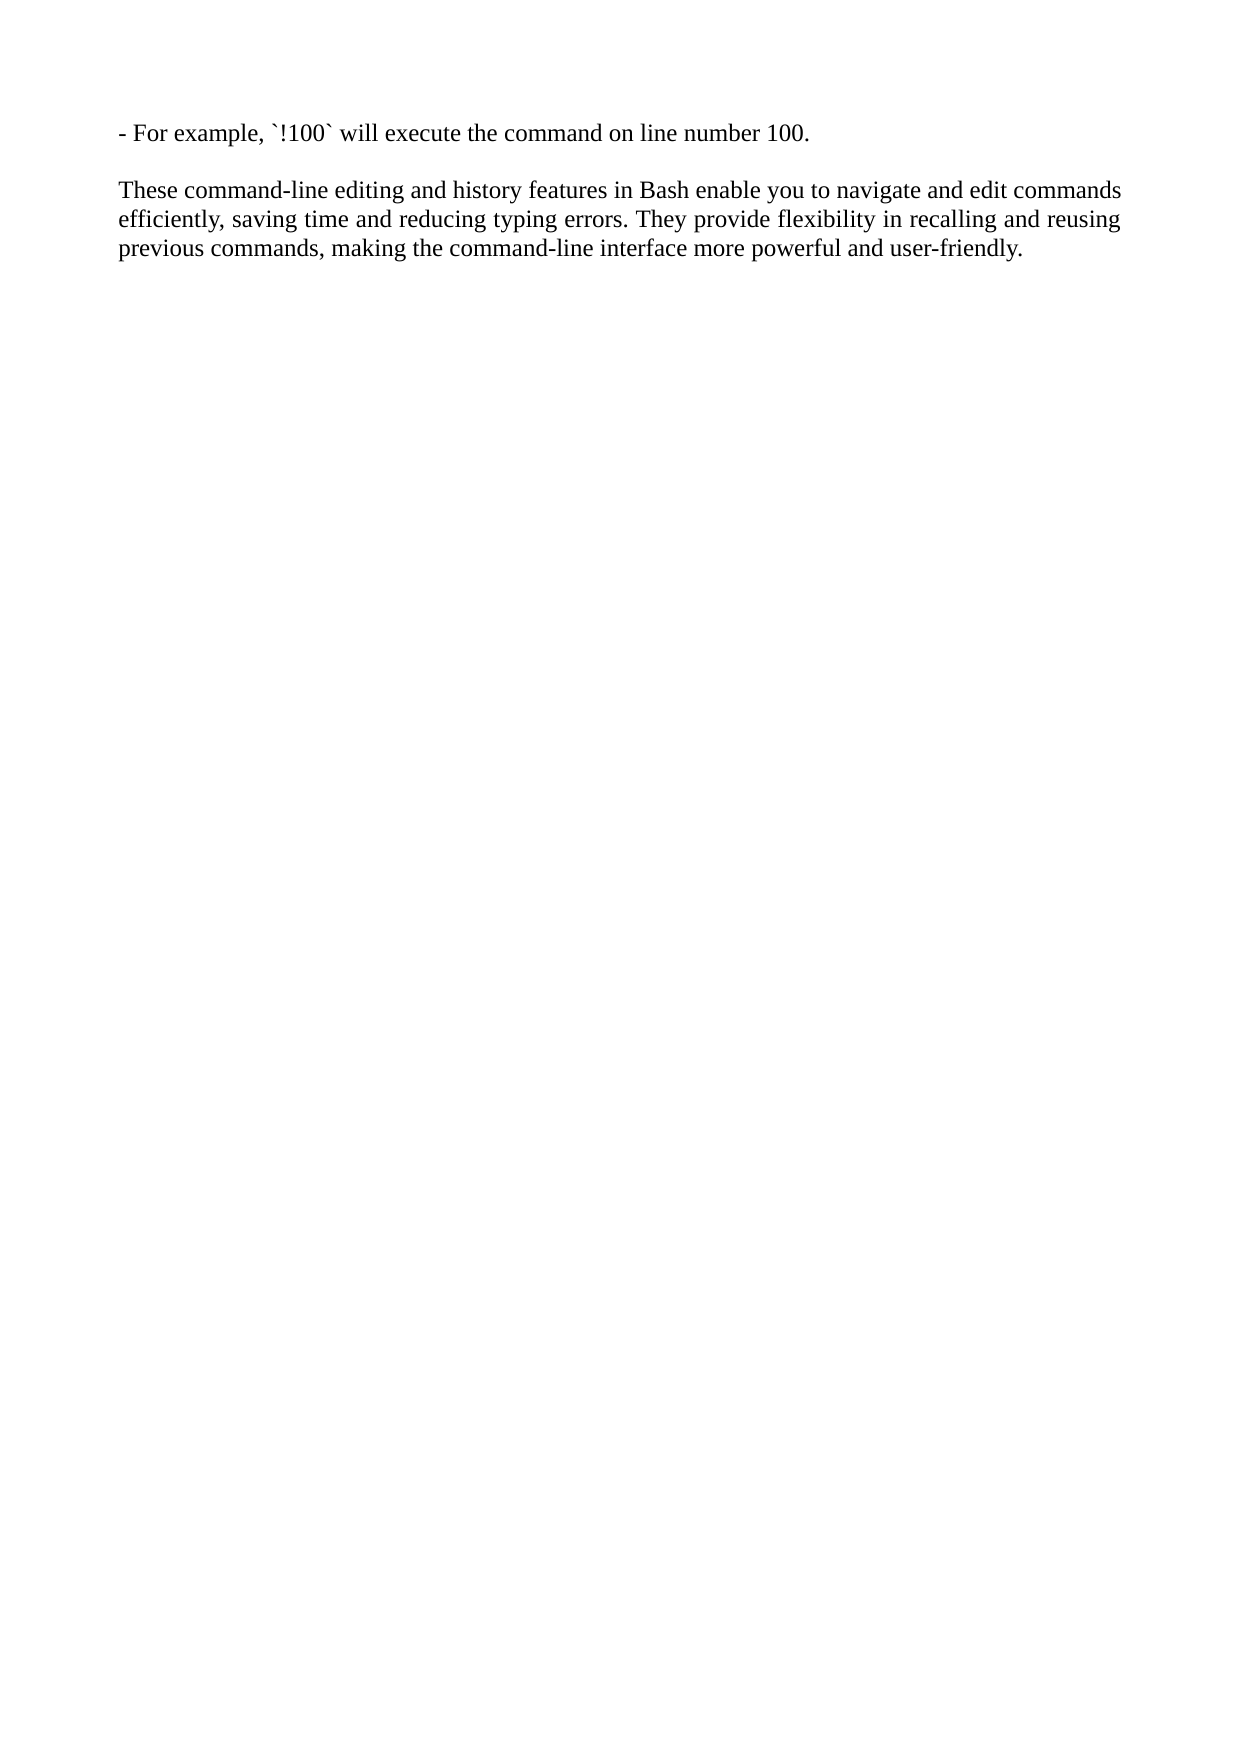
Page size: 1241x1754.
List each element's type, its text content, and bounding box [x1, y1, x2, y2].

text - For example, `!100` will execute the command on line number 100. [118, 118, 1122, 147]
text These command-line editing and history features in Bash enable you to navigate and edit commands efficiently, saving time and reducing typing errors. They provide flexibility in recalling and reusing previous commands, making the command-line interface more powerful and user-friendly. [118, 176, 1122, 262]
